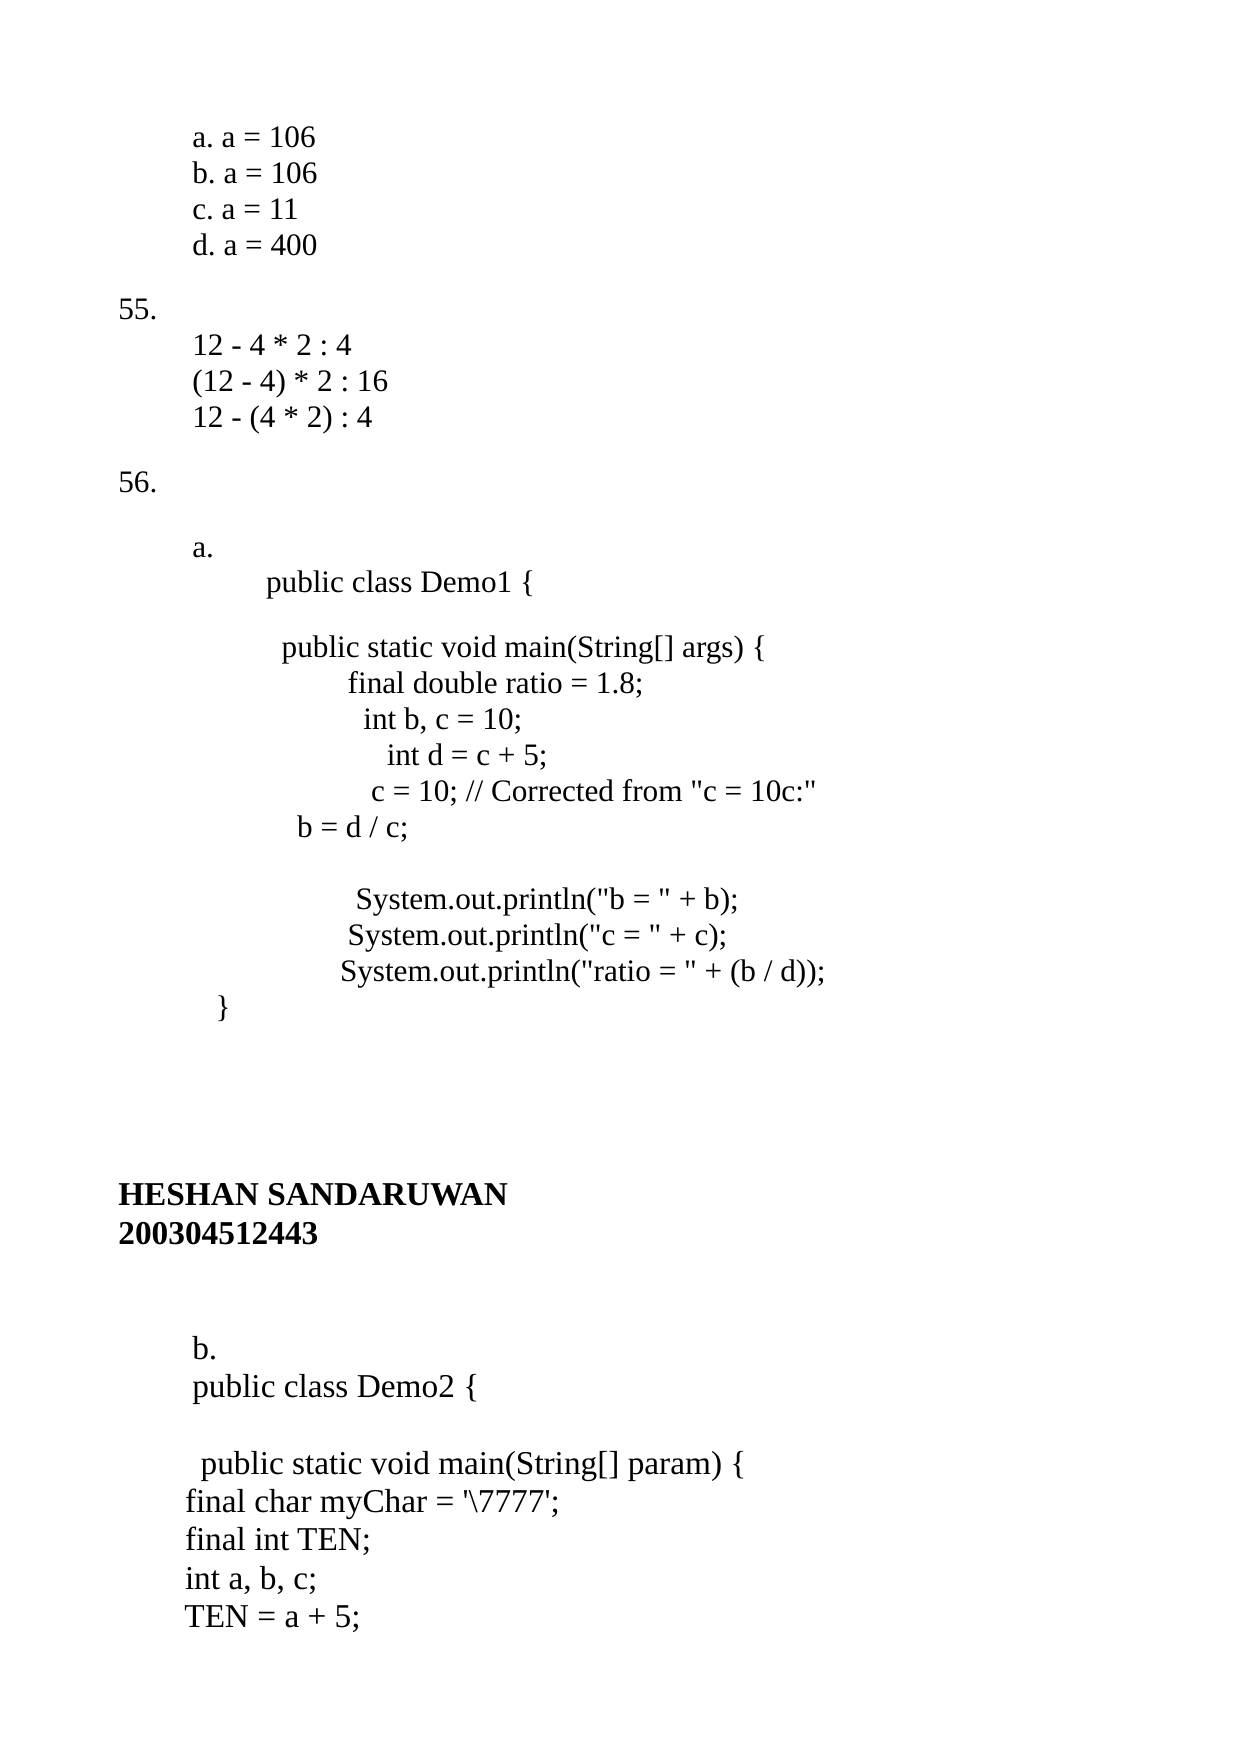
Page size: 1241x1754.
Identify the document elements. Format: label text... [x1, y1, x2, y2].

text System.out.println("b = " + b); [118, 880, 1122, 916]
text 12 - 4 * 2 : 4 [118, 327, 1122, 362]
text } [118, 988, 1122, 1024]
text a. a = 106 [118, 118, 1122, 154]
text c. a = 11 [118, 190, 1122, 226]
text 200304512443 [118, 1213, 1122, 1251]
text int a, b, c; [118, 1558, 1122, 1596]
text d. a = 400 [118, 226, 1122, 262]
text final char myChar = '\7777'; [118, 1481, 1122, 1520]
text final double ratio = 1.8; [118, 664, 1122, 700]
text HESHAN SANDARUWAN [118, 1175, 1122, 1213]
text public class Demo2 { [118, 1366, 1122, 1405]
text int d = c + 5; [118, 736, 1122, 772]
text 56. [118, 463, 1122, 499]
text public static void main(String[] args) { [118, 628, 1122, 664]
text int b, c = 10; [118, 700, 1122, 736]
text System.out.println("ratio = " + (b / d)); [118, 952, 1122, 988]
text b. [118, 1328, 1122, 1366]
text final int TEN; [118, 1520, 1122, 1558]
text TEN = a + 5; [118, 1596, 1122, 1635]
text (12 - 4) * 2 : 16 [118, 362, 1122, 398]
text a. [118, 528, 1122, 564]
text public class Demo1 { [118, 564, 1122, 600]
text 55. [118, 291, 1122, 327]
text 12 - (4 * 2) : 4 [118, 398, 1122, 434]
text public static void main(String[] param) { [118, 1443, 1122, 1481]
text b. a = 106 [118, 154, 1122, 190]
text System.out.println("c = " + c); [118, 916, 1122, 952]
text c = 10; // Corrected from "c = 10c:" [118, 772, 1122, 808]
text b = d / c; [118, 808, 1122, 844]
